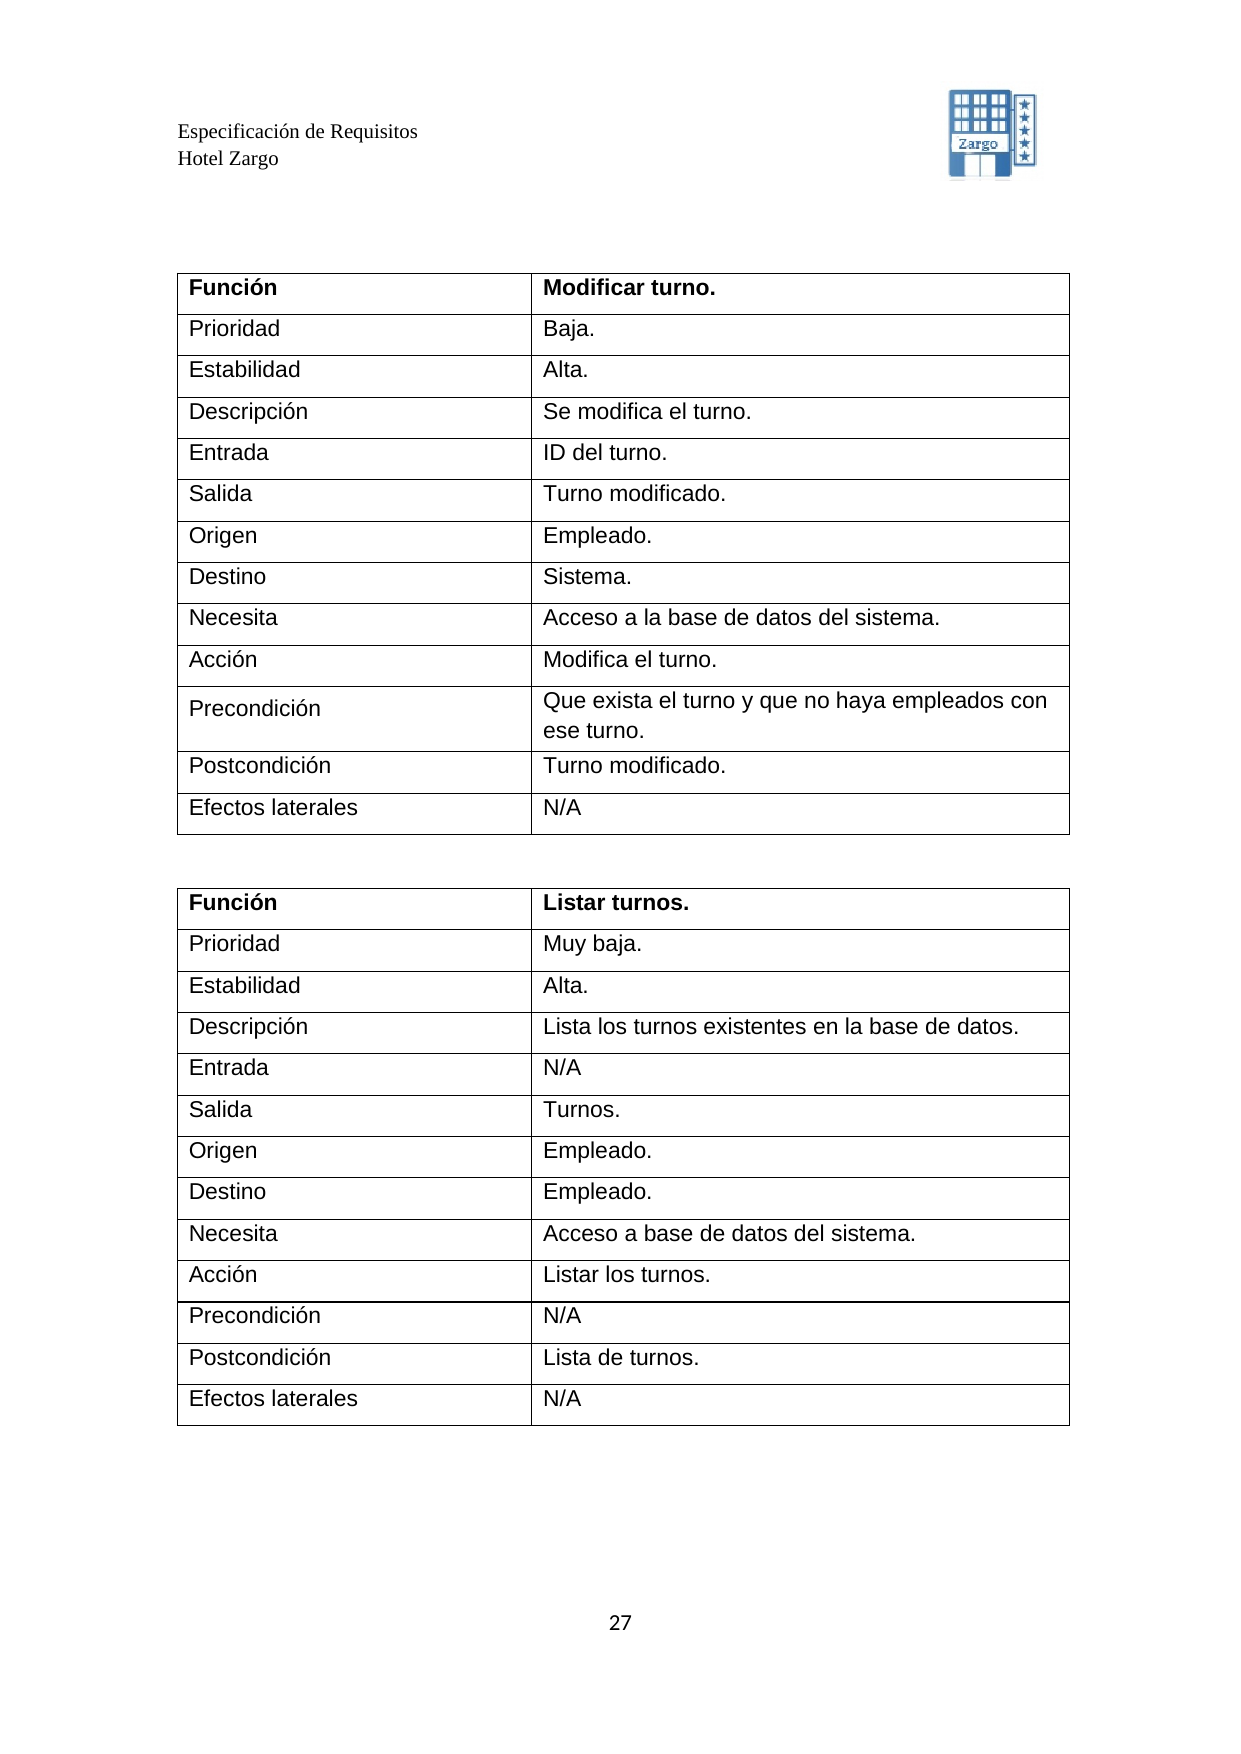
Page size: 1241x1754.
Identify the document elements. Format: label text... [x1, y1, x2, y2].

table_cell Lista los turnos existentes en la base de datos. [532, 1013, 1069, 1053]
table_cell Necesita [178, 604, 531, 645]
table_cell Acción [178, 1261, 531, 1301]
table_cell Que exista el turno y que no haya empleados con ese turno. [532, 687, 1069, 751]
table_cell N/A [532, 1054, 1069, 1094]
table_cell Precondición [178, 687, 531, 751]
table_cell Estabilidad [178, 356, 531, 397]
table_cell Entrada [178, 439, 531, 479]
table_header Listar turnos. [532, 889, 1069, 929]
table_cell Postcondición [178, 1344, 531, 1384]
table_cell N/A [532, 794, 1069, 834]
table_cell Modifica el turno. [532, 646, 1069, 686]
table_cell Origen [178, 522, 531, 562]
table_cell N/A [532, 1385, 1069, 1425]
table_cell Destino [178, 563, 531, 603]
table_cell Estabilidad [178, 972, 531, 1012]
table_cell Acción [178, 646, 531, 686]
table_cell Precondición [178, 1303, 531, 1343]
table_cell Empleado. [532, 1178, 1069, 1219]
table_cell Efectos laterales [178, 794, 531, 834]
table_header Función [178, 274, 531, 314]
table_cell Turnos. [532, 1096, 1069, 1136]
table_cell Acceso a la base de datos del sistema. [532, 604, 1069, 645]
table_cell Se modifica el turno. [532, 398, 1069, 438]
picture [939, 81, 1045, 181]
table_cell Baja. [532, 315, 1069, 355]
table_cell Prioridad [178, 930, 531, 971]
table_cell N/A [532, 1303, 1069, 1343]
table_cell Prioridad [178, 315, 531, 355]
table_cell Descripción [178, 1013, 531, 1053]
table_cell Entrada [178, 1054, 531, 1094]
table_cell Alta. [532, 356, 1069, 397]
table_header Función [178, 889, 531, 929]
table_cell Efectos laterales [178, 1385, 531, 1425]
table_cell Origen [178, 1137, 531, 1177]
table_cell Sistema. [532, 563, 1069, 603]
table_cell Listar los turnos. [532, 1261, 1069, 1301]
table_cell ID del turno. [532, 439, 1069, 479]
table_cell Alta. [532, 972, 1069, 1012]
table_cell Muy baja. [532, 930, 1069, 971]
table_cell Necesita [178, 1220, 531, 1260]
table_cell Salida [178, 1096, 531, 1136]
table_cell Turno modificado. [532, 480, 1069, 521]
table_cell Postcondición [178, 752, 531, 792]
table_cell Descripción [178, 398, 531, 438]
table_cell Salida [178, 480, 531, 521]
table_cell Empleado. [532, 1137, 1069, 1177]
table_header Modificar turno. [532, 274, 1069, 314]
table_cell Destino [178, 1178, 531, 1219]
table_cell Empleado. [532, 522, 1069, 562]
table_cell Acceso a base de datos del sistema. [532, 1220, 1069, 1260]
table_cell Lista de turnos. [532, 1344, 1069, 1384]
table_cell Turno modificado. [532, 752, 1069, 792]
